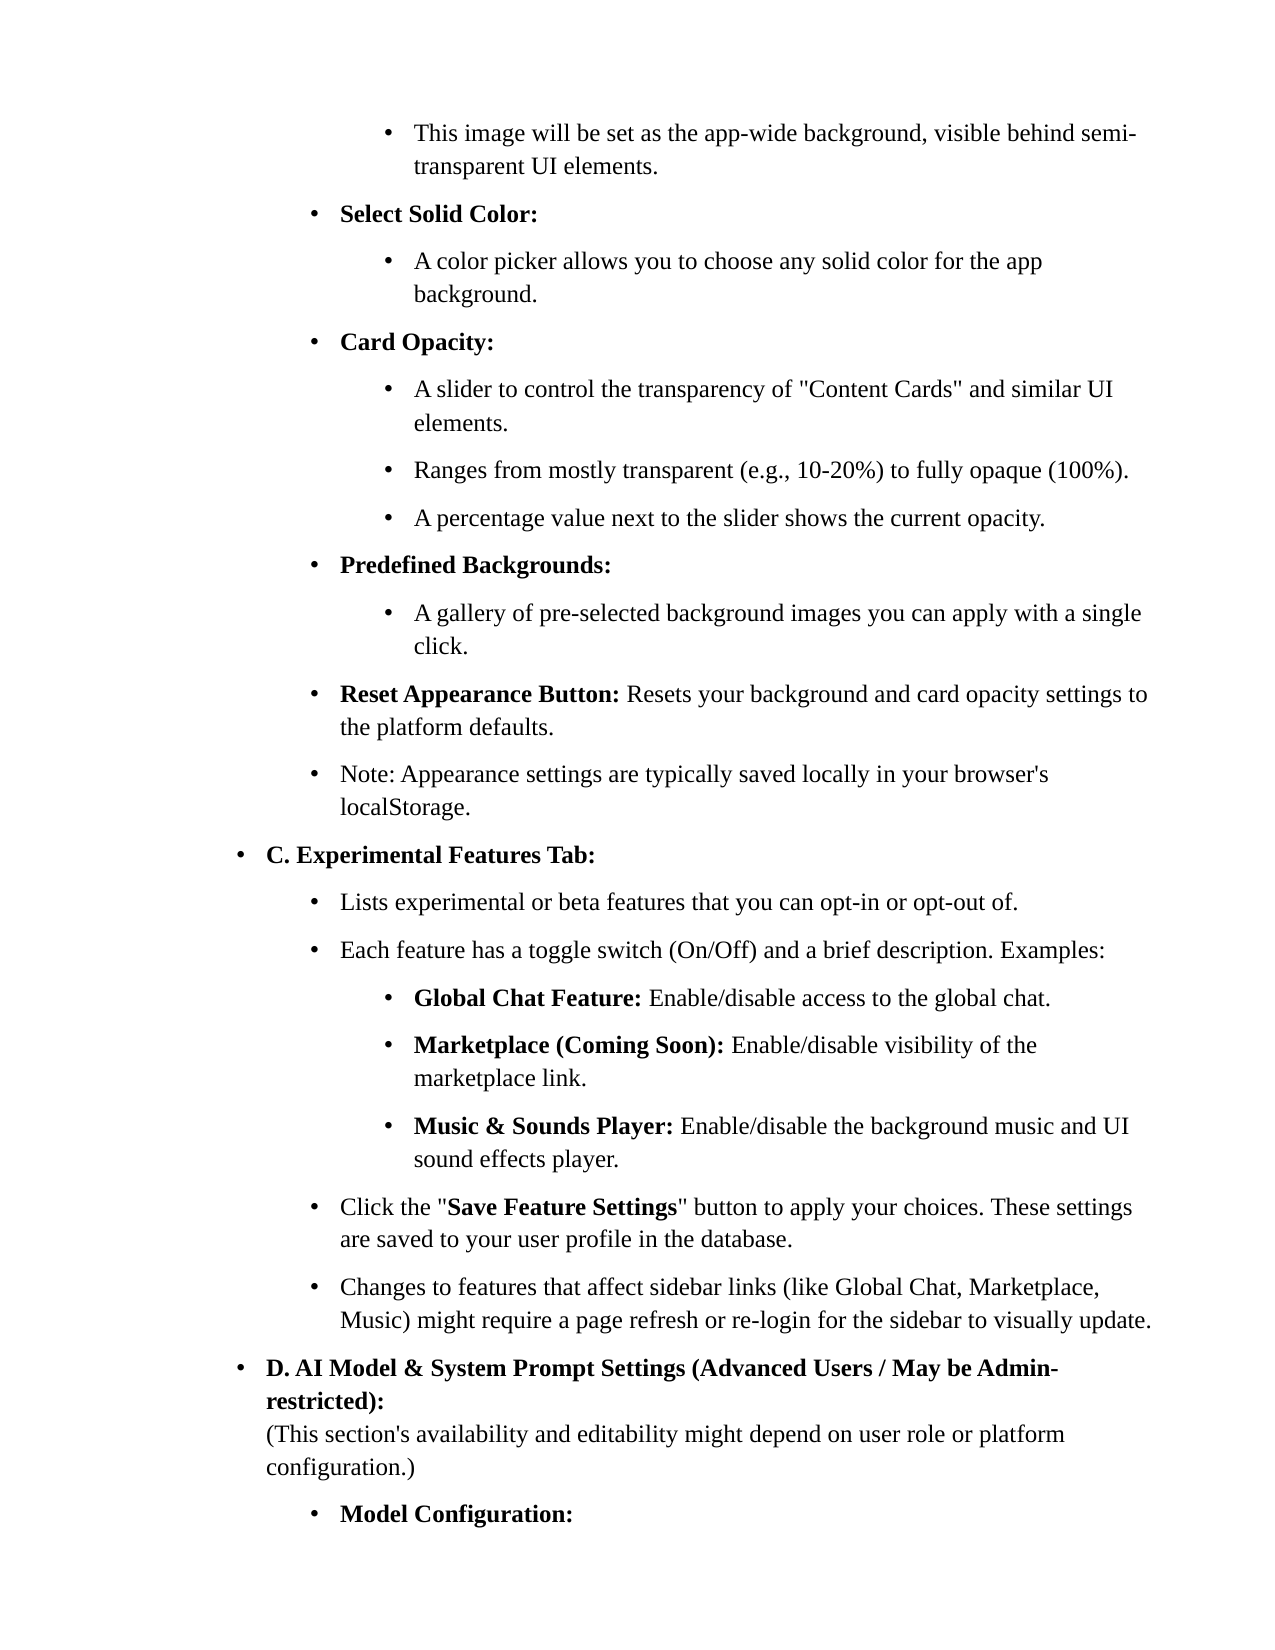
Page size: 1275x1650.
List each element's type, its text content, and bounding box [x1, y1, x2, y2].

list Click the "Save Feature Settings" button to apply your choices. These settings are saved to your user profile in the database. [310, 1192, 1157, 1253]
list A percentage value next to the slider shows the current opacity. [384, 503, 1157, 532]
list Changes to features that affect sidebar links (like Global Chat, Marketplace, Music) might require a page refresh or re-login for the sidebar to visually update. [310, 1272, 1157, 1334]
list Select Solid Color: [310, 199, 1157, 227]
list Ranges from mostly transparent (e.g., 10-20%) to fully opaque (100%). [384, 455, 1157, 484]
list Lists experimental or beta features that you can opt-in or opt-out of. [310, 887, 1157, 916]
list A slider to control the transparency of "Content Cards" and similar UI elements. [384, 374, 1157, 436]
list This image will be set as the app-wide background, visible behind semi-transparent UI elements. [384, 118, 1157, 180]
list Global Chat Feature: Enable/disable access to the global chat. [384, 983, 1157, 1011]
list Each feature has a toggle switch (On/Off) and a brief description. Examples: [310, 935, 1157, 964]
list C. Experimental Features Tab: [236, 840, 1157, 869]
list Music & Sounds Player: Enable/disable the background music and UI sound effects player. [384, 1111, 1157, 1173]
list Predefined Backgrounds: [310, 550, 1157, 579]
list A gallery of pre-selected background images you can apply with a single click. [384, 598, 1157, 660]
list Marketplace (Coming Soon): Enable/disable visibility of the marketplace link. [384, 1030, 1157, 1092]
list Model Configuration: [310, 1499, 1157, 1528]
list A color picker allows you to choose any solid color for the app background. [384, 246, 1157, 308]
list Reset Appearance Button: Resets your background and card opacity settings to the platform defaults. [310, 679, 1157, 740]
list Card Opacity: [310, 327, 1157, 356]
list D. AI Model & System Prompt Settings (Advanced Users / May be Admin-restricted): (This section's availability and editability might depend on user role or platform configuration.) [236, 1353, 1157, 1481]
list Note: Appearance settings are typically saved locally in your browser's localStorage. [310, 759, 1157, 821]
